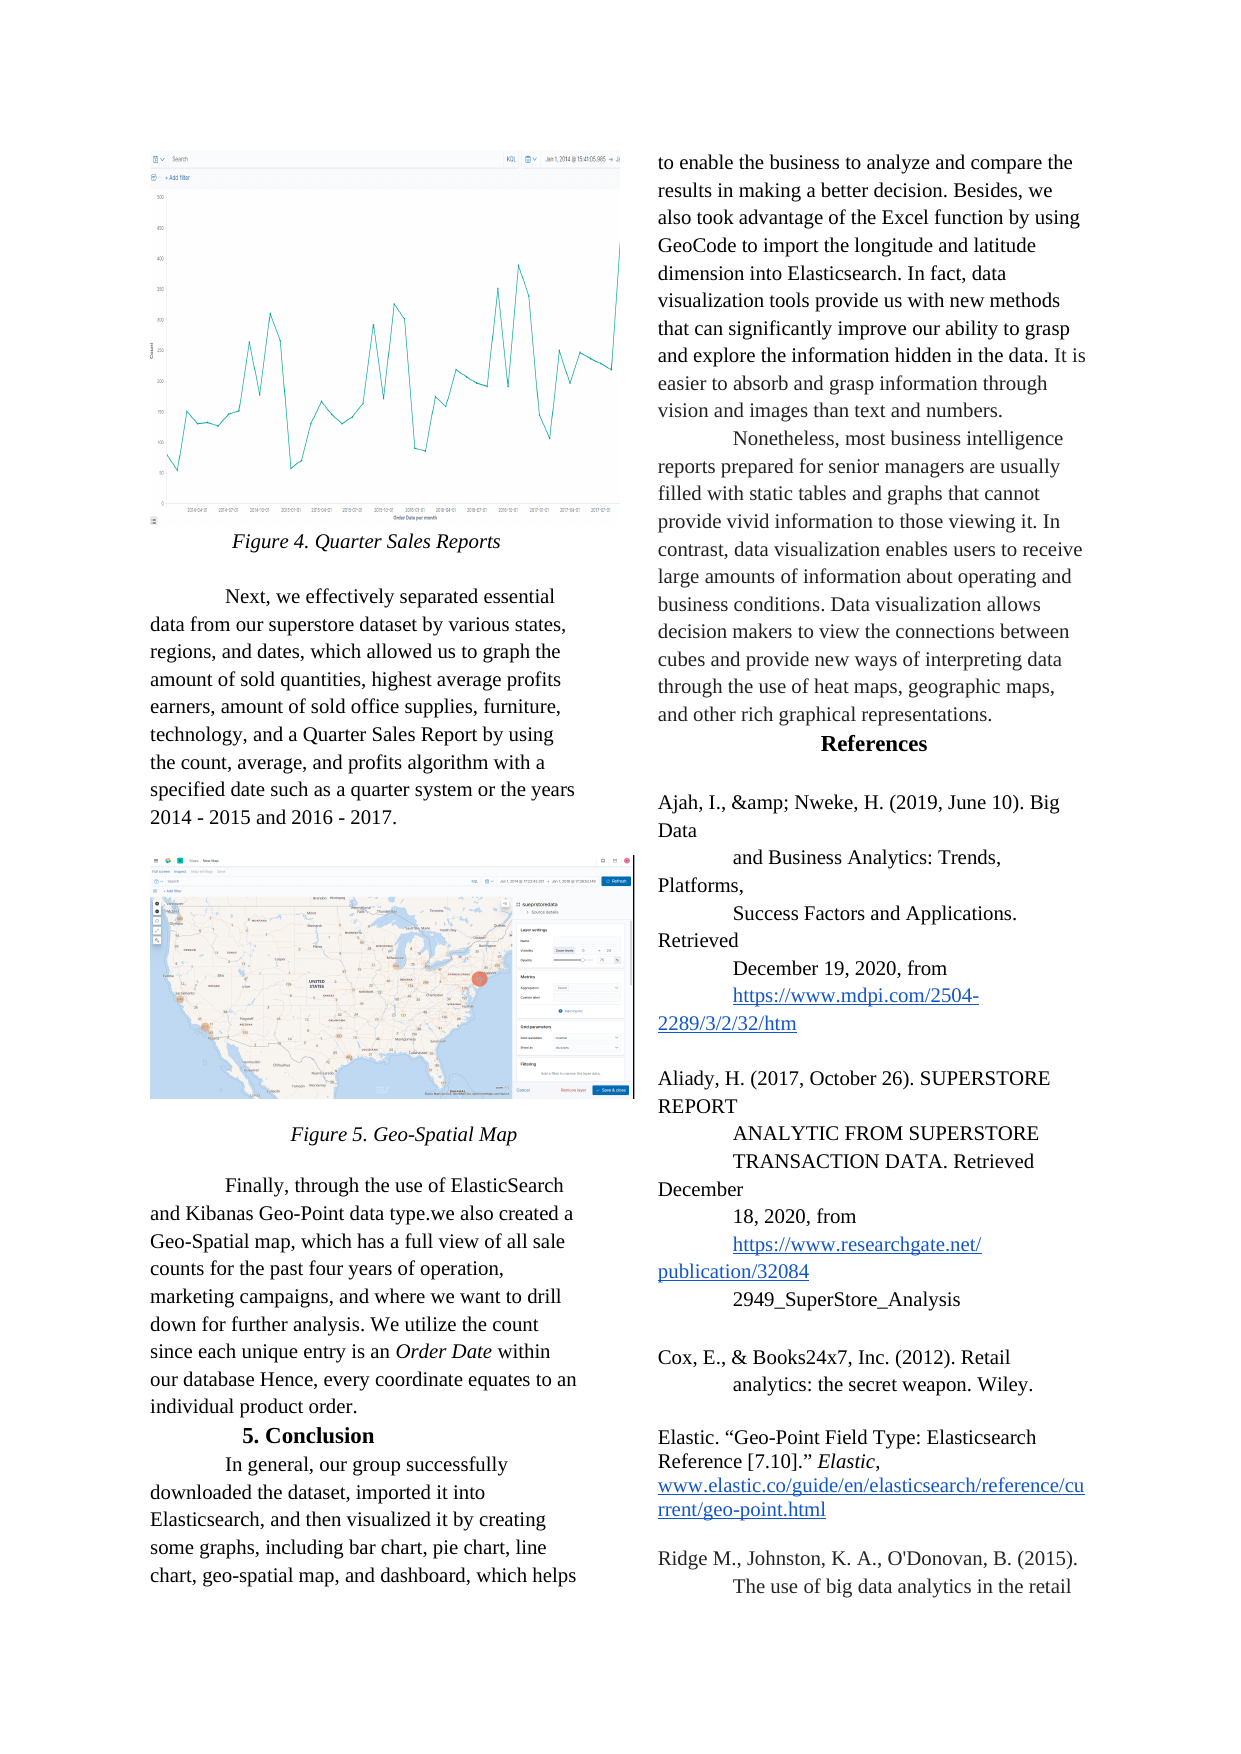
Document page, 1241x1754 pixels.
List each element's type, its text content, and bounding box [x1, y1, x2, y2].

text Success Factors and Applications. Retrieved [658, 901, 1090, 952]
text and Business Analytics: Trends, Platforms, [658, 845, 1090, 897]
text to enable the business to analyze and compare the results in making a better decision. Besides, we also took advantage of the Excel function by using GeoCode to import the longitude and latitude dimension into Elasticsearch. In fact, data visualization tools provide us with new methods that can significantly improve our ability to grasp and explore the information hidden in the data. It is easier to absorb and grasp information through vision and images than text and numbers. [658, 150, 1090, 422]
text Ajah, I., &amp; Nweke, H. (2019, June 10). Big Data [658, 790, 1090, 842]
picture [150, 855, 635, 1100]
text 18, 2020, from [658, 1204, 1090, 1228]
text Figure 5. Geo-Spatial Map [150, 1100, 583, 1146]
text https://www.mdpi.com/2504-2289/3/2/32/htm [658, 983, 1090, 1035]
text In general, our group successfully downloaded the dataset, imported it into Elasticsearch, and then visualized it by creating some graphs, including bar chart, pie chart, line chart, geo-spatial map, and dashboard, which helps [150, 1452, 583, 1587]
text References [658, 730, 1090, 756]
text https://www.researchgate.net/publication/32084 [658, 1232, 1090, 1283]
text Cox, E., & Books24x7, Inc. (2012). Retail analytics: the secret weapon. Wiley. [658, 1345, 1090, 1396]
picture [150, 150, 620, 525]
text 2949_SuperStore_Analysis [658, 1287, 1090, 1311]
text Figure 4. Quarter Sales Reports [150, 529, 583, 553]
text 5. Conclusion [150, 1422, 583, 1448]
text TRANSACTION DATA. Retrieved December [658, 1149, 1090, 1201]
text Next, we effectively separated essential data from our superstore dataset by various states, regions, and dates, which allowed us to graph the amount of sold quantities, highest average profits earners, amount of sold office supplies, furniture, technology, and a Quarter Sales Report by using the count, average, and profits algorithm with a specified date such as a quarter system or the years 2014 - 2015 and 2016 - 2017. [150, 584, 583, 829]
text Nonetheless, most business intelligence reports prepared for senior managers are usually filled with static tables and graphs that cannot provide vivid information to those viewing it. In contrast, data visualization enables users to receive large amounts of information about operating and business conditions. Data visualization allows decision makers to view the connections between cubes and provide new ways of interpreting data through the use of heat maps, geographic maps, and other rich graphical representations. [658, 426, 1090, 726]
text Elastic. “Geo-Point Field Type: Elasticsearch Reference [7.10].” Elastic, www.elastic.co/guide/en/elasticsearch/reference/current/geo-point.html [658, 1425, 1090, 1521]
text Finally, through the use of ElasticSearch and Kibanas Geo-Point data type.we also created a Geo-Spatial map, which has a full view of all sale counts for the past four years of operation, marketing campaigns, and where we want to drill down for further analysis. We utilize the count since each unique entry is an Order Date within our database Hence, every coordinate equates to an individual product order. [150, 1173, 583, 1418]
text ANALYTIC FROM SUPERSTORE [658, 1121, 1090, 1145]
text Aliady, H. (2017, October 26). SUPERSTORE REPORT [658, 1066, 1090, 1118]
text December 19, 2020, from [658, 956, 1090, 980]
text Ridge M., Johnston, K. A., O'Donovan, B. (2015). The use of big data analytics in the retail [658, 1546, 1090, 1598]
text [150, 832, 583, 855]
